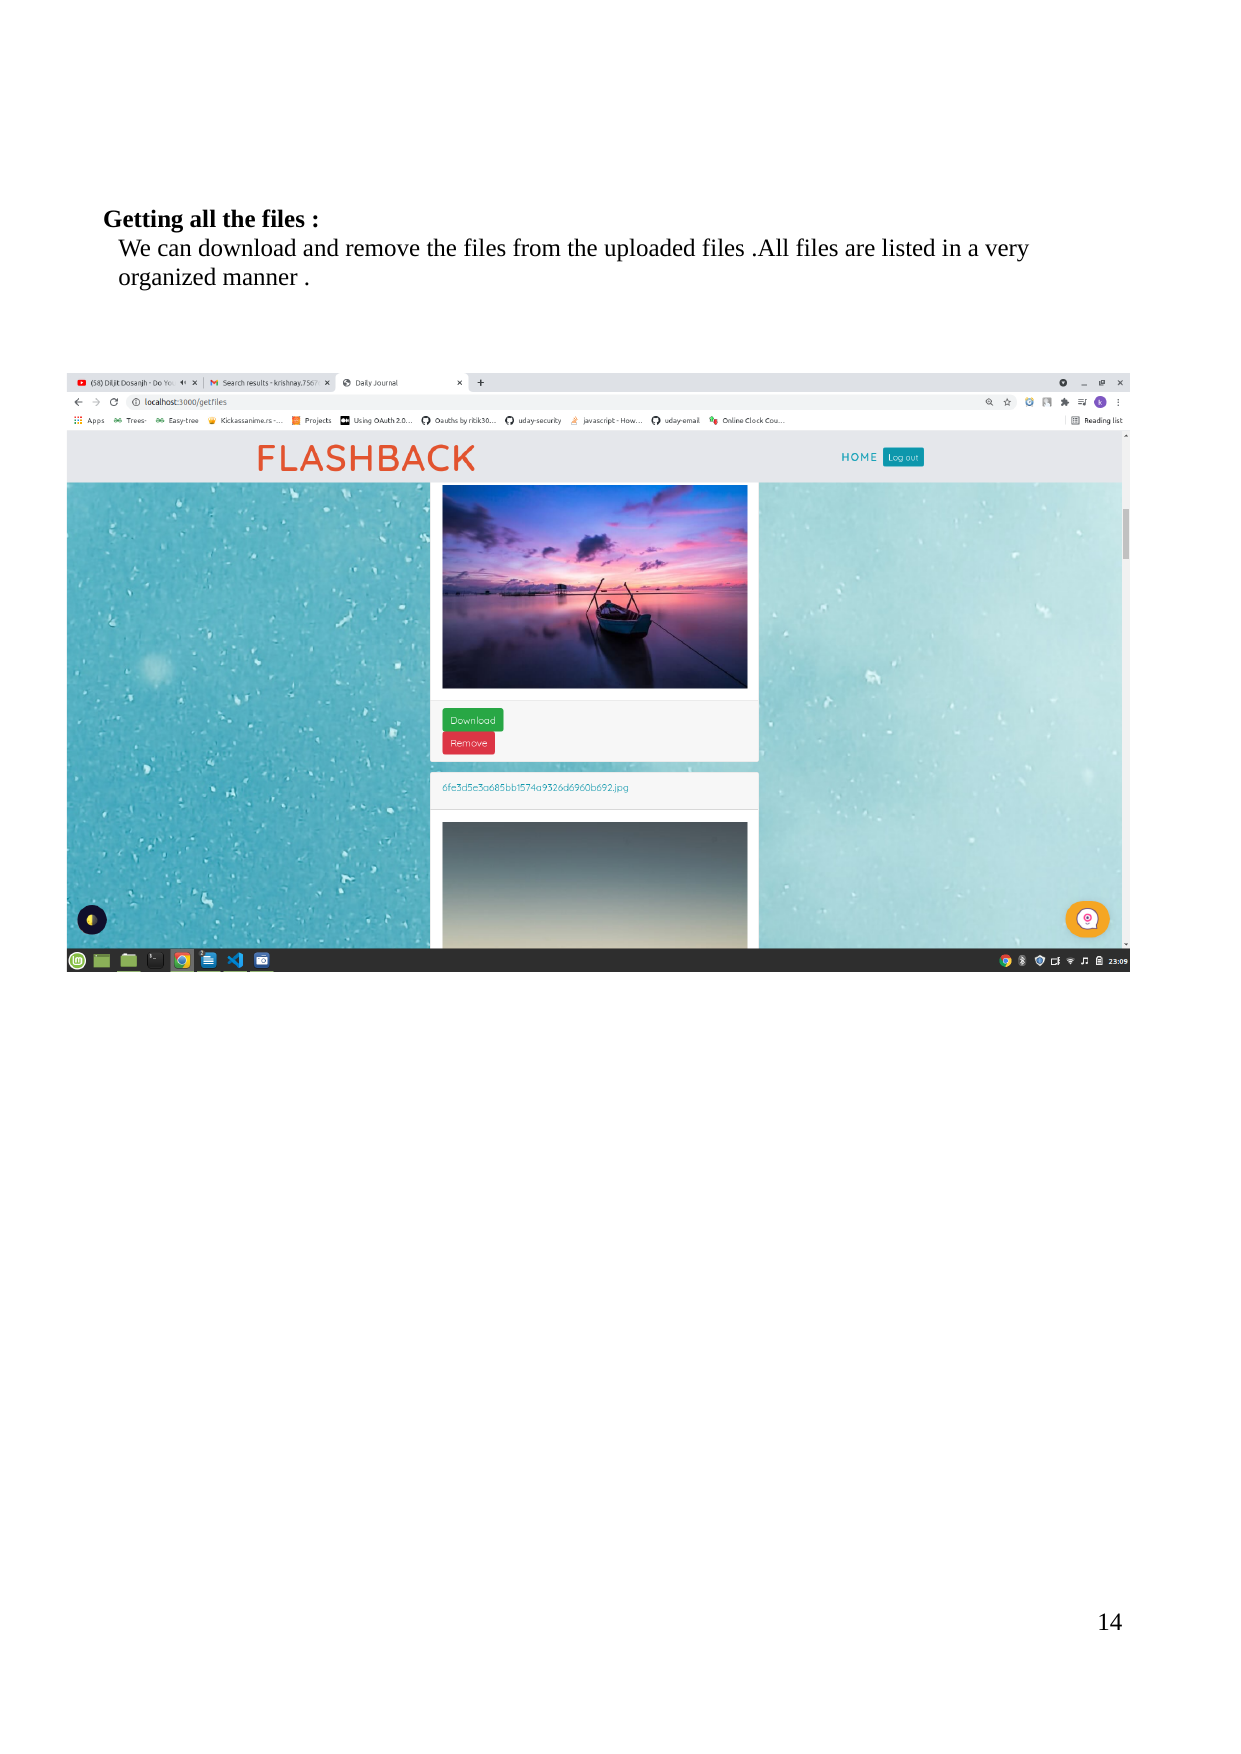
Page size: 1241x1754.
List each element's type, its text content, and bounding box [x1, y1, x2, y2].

text We can download and remove the files from the uploaded files .All files are listed in a very organized manner . [118, 233, 1122, 291]
text Getting all the files : [59, 204, 1122, 233]
picture [66, 373, 1130, 972]
